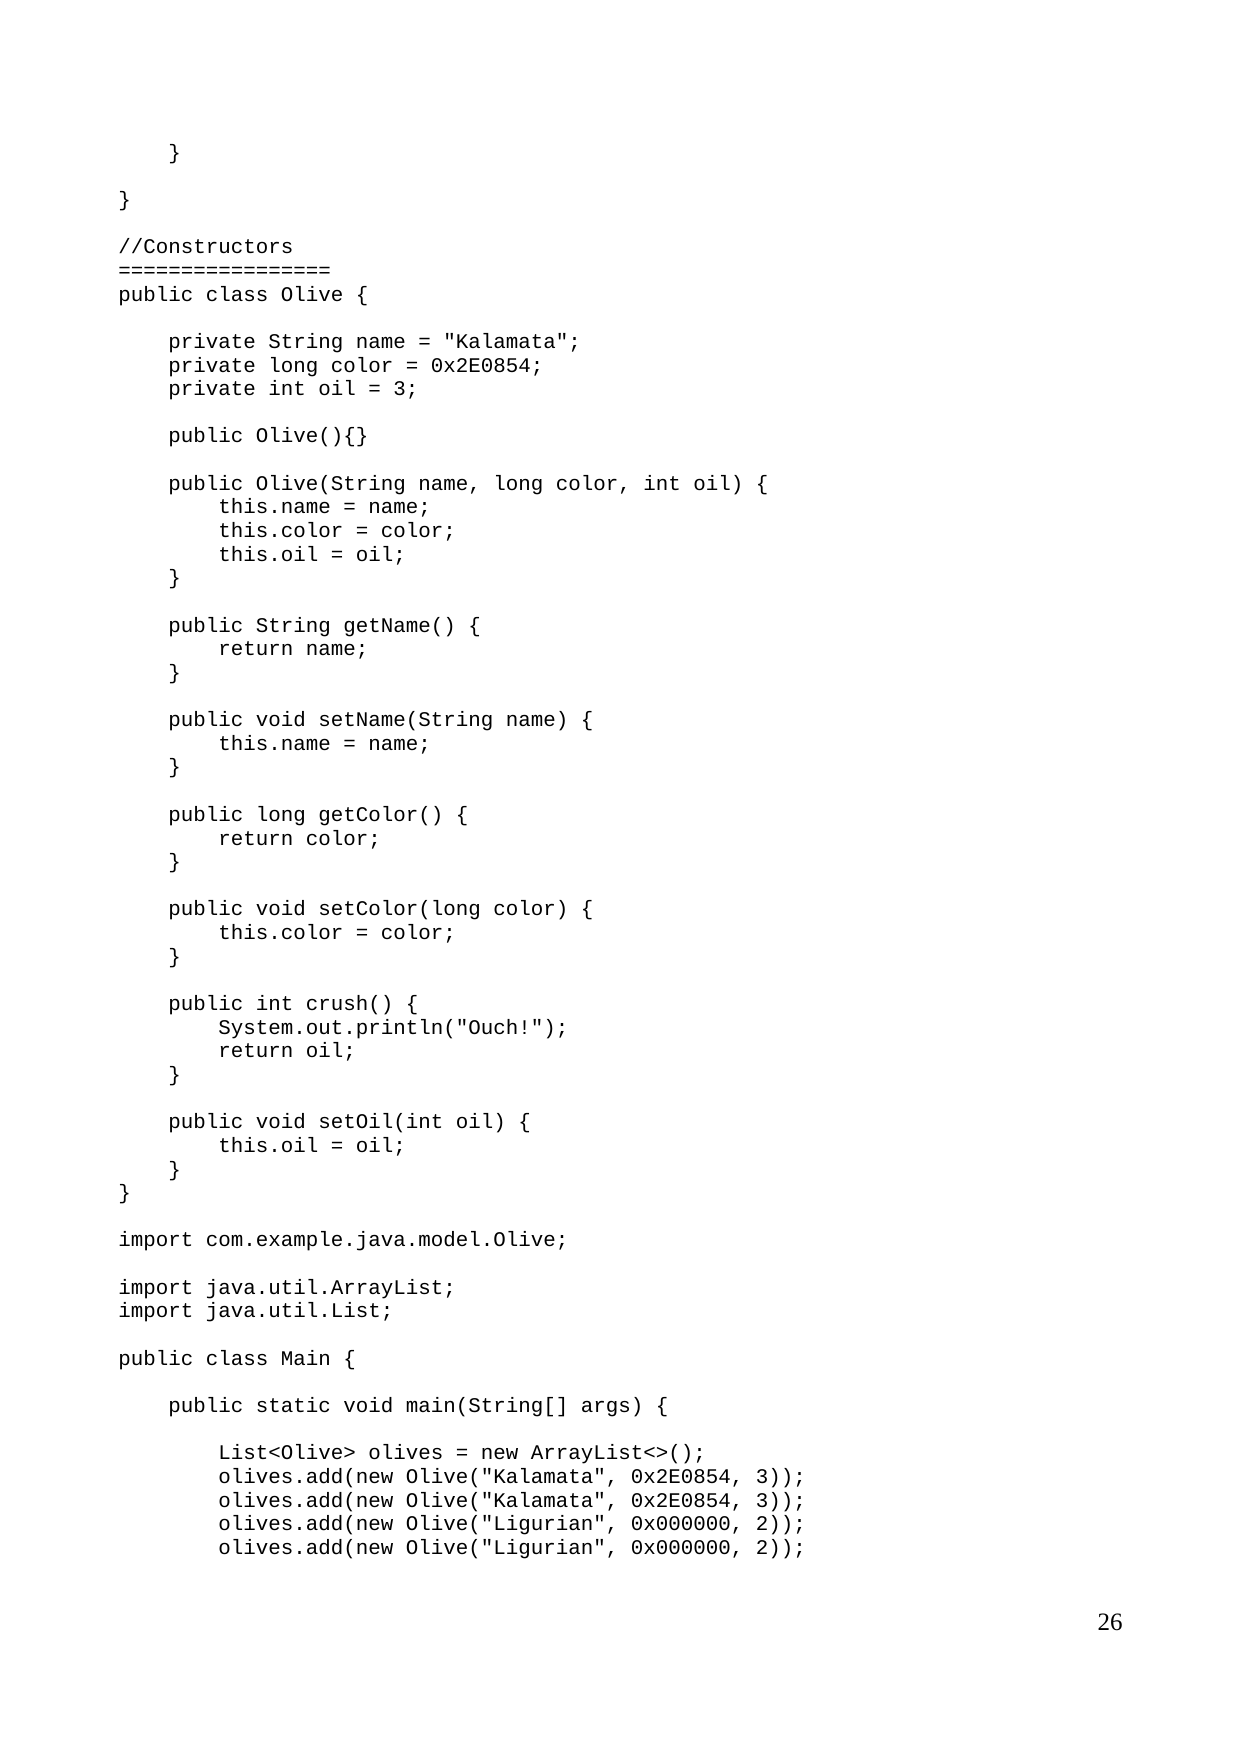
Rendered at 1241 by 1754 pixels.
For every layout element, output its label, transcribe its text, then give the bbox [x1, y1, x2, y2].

text this.oil = oil; [118, 544, 1122, 567]
text } [118, 189, 1122, 213]
text public class Olive { [118, 284, 1122, 307]
text public void setName(String name) { [118, 709, 1122, 733]
text this.name = name; [118, 496, 1122, 520]
text olives.add(new Olive("Kalamata", 0x2E0854, 3)); [118, 1489, 1122, 1513]
text } [118, 1158, 1122, 1182]
text public long getColor() { [118, 804, 1122, 827]
text private int oil = 3; [118, 378, 1122, 402]
text public class Main { [118, 1348, 1122, 1371]
text olives.add(new Olive("Ligurian", 0x000000, 2)); [118, 1537, 1122, 1561]
text private String name = "Kalamata"; [118, 331, 1122, 354]
text import java.util.ArrayList; [118, 1277, 1122, 1300]
text this.color = color; [118, 520, 1122, 544]
text this.color = color; [118, 922, 1122, 946]
text } [118, 662, 1122, 686]
text } [118, 851, 1122, 875]
text return name; [118, 638, 1122, 662]
text olives.add(new Olive("Ligurian", 0x000000, 2)); [118, 1513, 1122, 1537]
text } [118, 1064, 1122, 1088]
text return oil; [118, 1040, 1122, 1064]
text public String getName() { [118, 615, 1122, 638]
text } [118, 946, 1122, 969]
text return color; [118, 827, 1122, 851]
text ================= [118, 260, 1122, 284]
text public static void main(String[] args) { [118, 1395, 1122, 1419]
text } [118, 142, 1122, 165]
text private long color = 0x2E0854; [118, 354, 1122, 378]
text public void setColor(long color) { [118, 898, 1122, 922]
text public Olive(String name, long color, int oil) { [118, 473, 1122, 496]
text public Olive(){} [118, 426, 1122, 449]
text List<Olive> olives = new ArrayList<>(); [118, 1442, 1122, 1466]
text import java.util.List; [118, 1300, 1122, 1324]
text } [118, 757, 1122, 780]
text import com.example.java.model.Olive; [118, 1229, 1122, 1253]
text this.name = name; [118, 733, 1122, 757]
text } [118, 1182, 1122, 1206]
text //Constructors [118, 236, 1122, 260]
text } [118, 567, 1122, 591]
text public void setOil(int oil) { [118, 1111, 1122, 1135]
text System.out.println("Ouch!"); [118, 1017, 1122, 1040]
text public int crush() { [118, 993, 1122, 1017]
text olives.add(new Olive("Kalamata", 0x2E0854, 3)); [118, 1466, 1122, 1489]
text this.oil = oil; [118, 1135, 1122, 1158]
